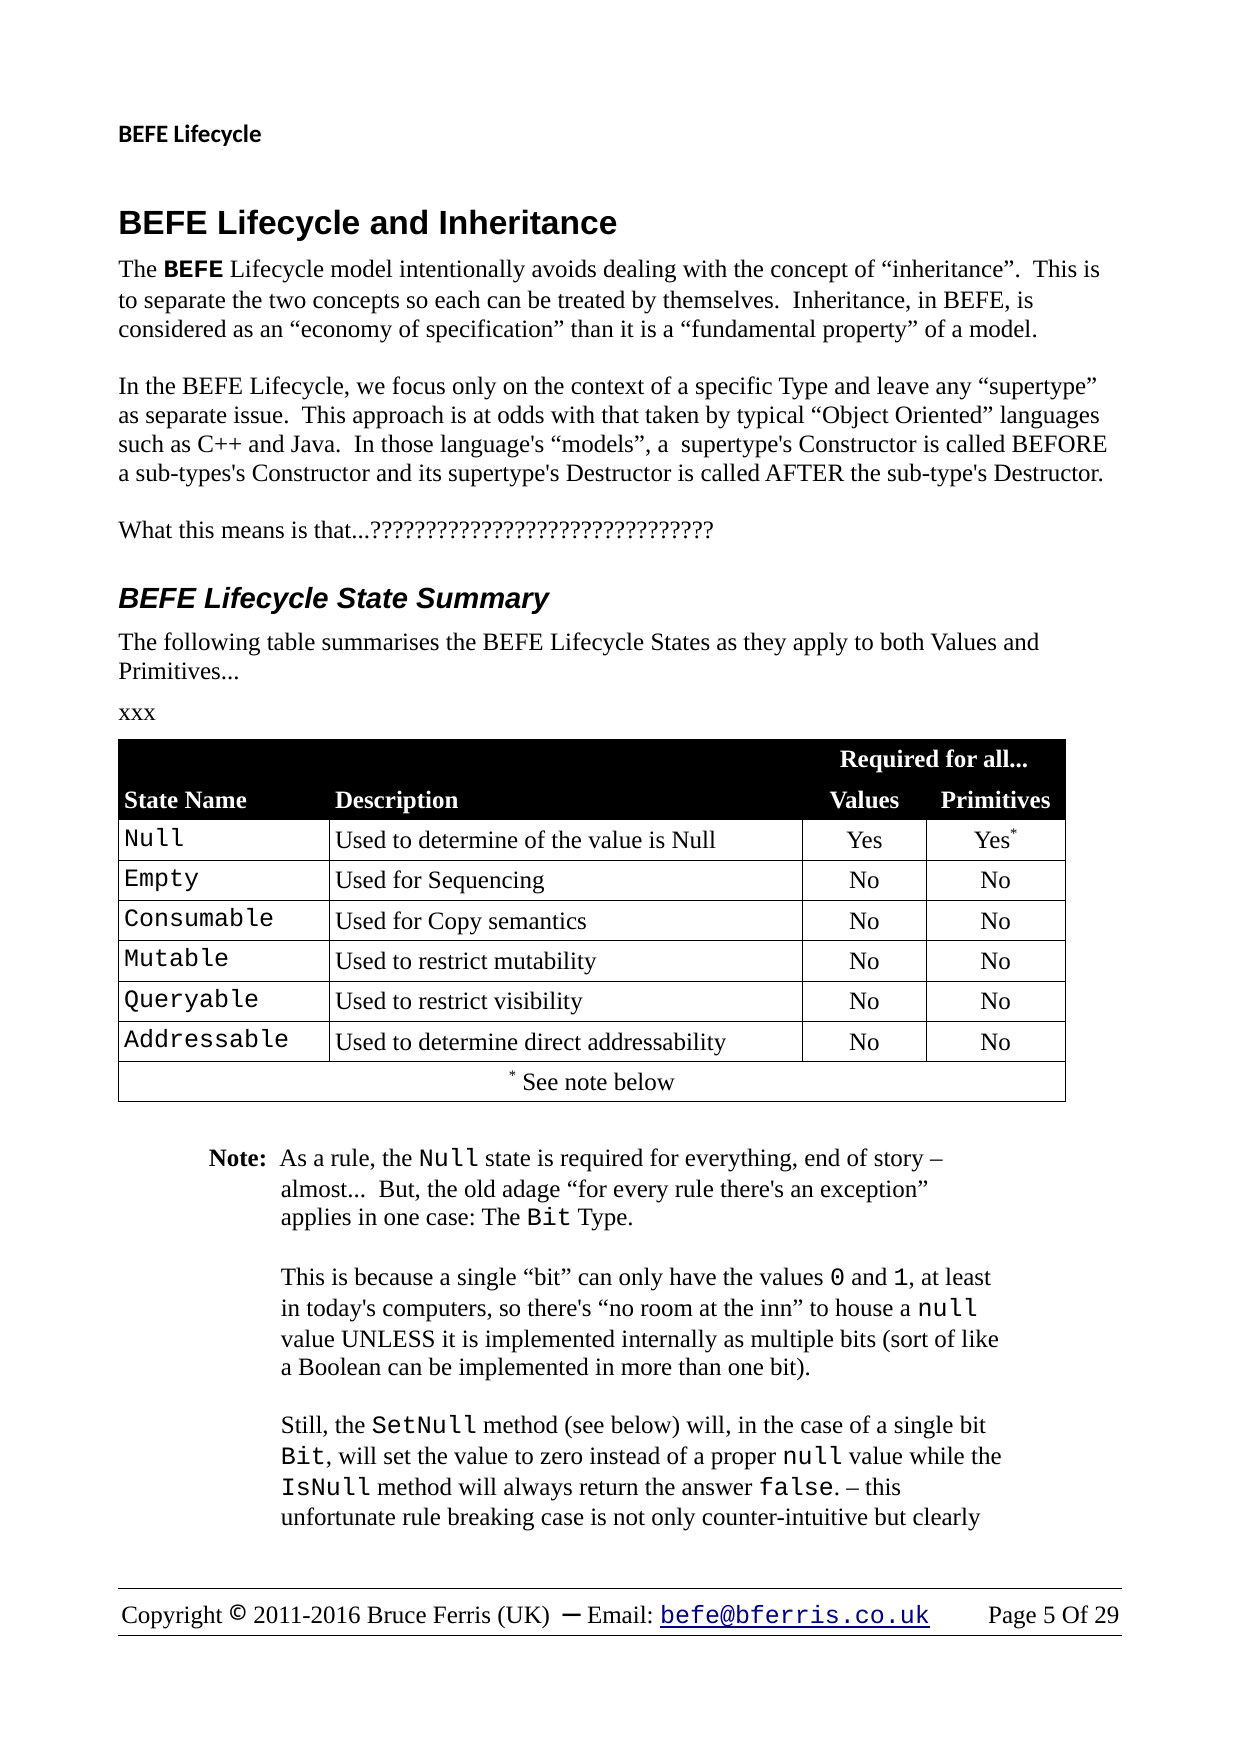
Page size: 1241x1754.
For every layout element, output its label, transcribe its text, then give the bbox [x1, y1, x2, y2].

subtitle BEFE Lifecycle State Summary [118, 581, 1122, 615]
table_header [119, 740, 802, 779]
table_cell Empty [119, 861, 329, 900]
table_cell Yes [803, 820, 926, 859]
table_cell * See note below [119, 1062, 1065, 1101]
table_cell Null [119, 820, 329, 859]
subtitle BEFE Lifecycle and Inheritance [118, 203, 1122, 242]
table_cell No [803, 941, 926, 981]
table_cell Used to determine direct addressability [330, 1022, 802, 1061]
table_cell Consumable [119, 901, 329, 940]
table_cell Addressable [119, 1022, 329, 1061]
table_cell No [927, 941, 1065, 981]
text xxx [118, 697, 1122, 726]
table_cell No [927, 1022, 1065, 1061]
table_cell Description [330, 780, 802, 819]
table_cell Used for Copy semantics [330, 901, 802, 940]
table_cell Primitives [927, 780, 1065, 819]
table_cell No [803, 982, 926, 1021]
text The following table summarises the BEFE Lifecycle States as they apply to both Values and Primitives... [118, 627, 1122, 685]
table_cell No [803, 1022, 926, 1061]
table_cell Used to restrict visibility [330, 982, 802, 1021]
table_cell No [927, 861, 1065, 900]
table_cell Used to restrict mutability [330, 941, 802, 981]
table_cell Values [803, 780, 926, 819]
table_cell No [803, 901, 926, 940]
table_cell State Name [119, 780, 329, 819]
text The BEFE Lifecycle model intentionally avoids dealing with the concept of “inheritance”. This is to separate the two concepts so each can be treated by themselves. Inheritance, in BEFE, is considered as an “economy of specification” than it is a “fundamental property” of a model. In the BEFE Lifecycle, we focus only on the context of a specific Type and leave any “supertype” as separate issue. This approach is at odds with that taken by typical “Object Oriented” languages such as C++ and Java. In those language's “models”, a supertype's Constructor is called BEFORE a sub-types's Constructor and its supertype's Destructor is called AFTER the sub-type's Destructor. What this means is that...??????????????????????????????? [118, 254, 1122, 544]
table_cell No [803, 861, 926, 900]
table_cell Yes* [927, 820, 1065, 859]
table_header Required for all... [803, 740, 1065, 779]
table_cell No [927, 982, 1065, 1021]
text Note: As a rule, the Null state is required for everything, end of story – almost... But, the old adage “for every rule there's an exception” applies in one case: The Bit Type. This is because a single “bit” can only have the values 0 and 1, at least in today's computers, so there's “no room at the inn” to house a null value UNLESS it is implemented internally as multiple bits (sort of like a Boolean can be implemented in more than one bit). Still, the SetNull method (see below) will, in the case of a single bit Bit, will set the value to zero instead of a proper null value while the IsNull method will always return the answer false. – this unfortunate rule breaking case is not only counter-intuitive but clearly [209, 1143, 1002, 1531]
table_cell Used to determine of the value is Null [330, 820, 802, 859]
table_cell Mutable [119, 941, 329, 981]
table_cell No [927, 901, 1065, 940]
table_cell Used for Sequencing [330, 861, 802, 900]
table_cell Queryable [119, 982, 329, 1021]
